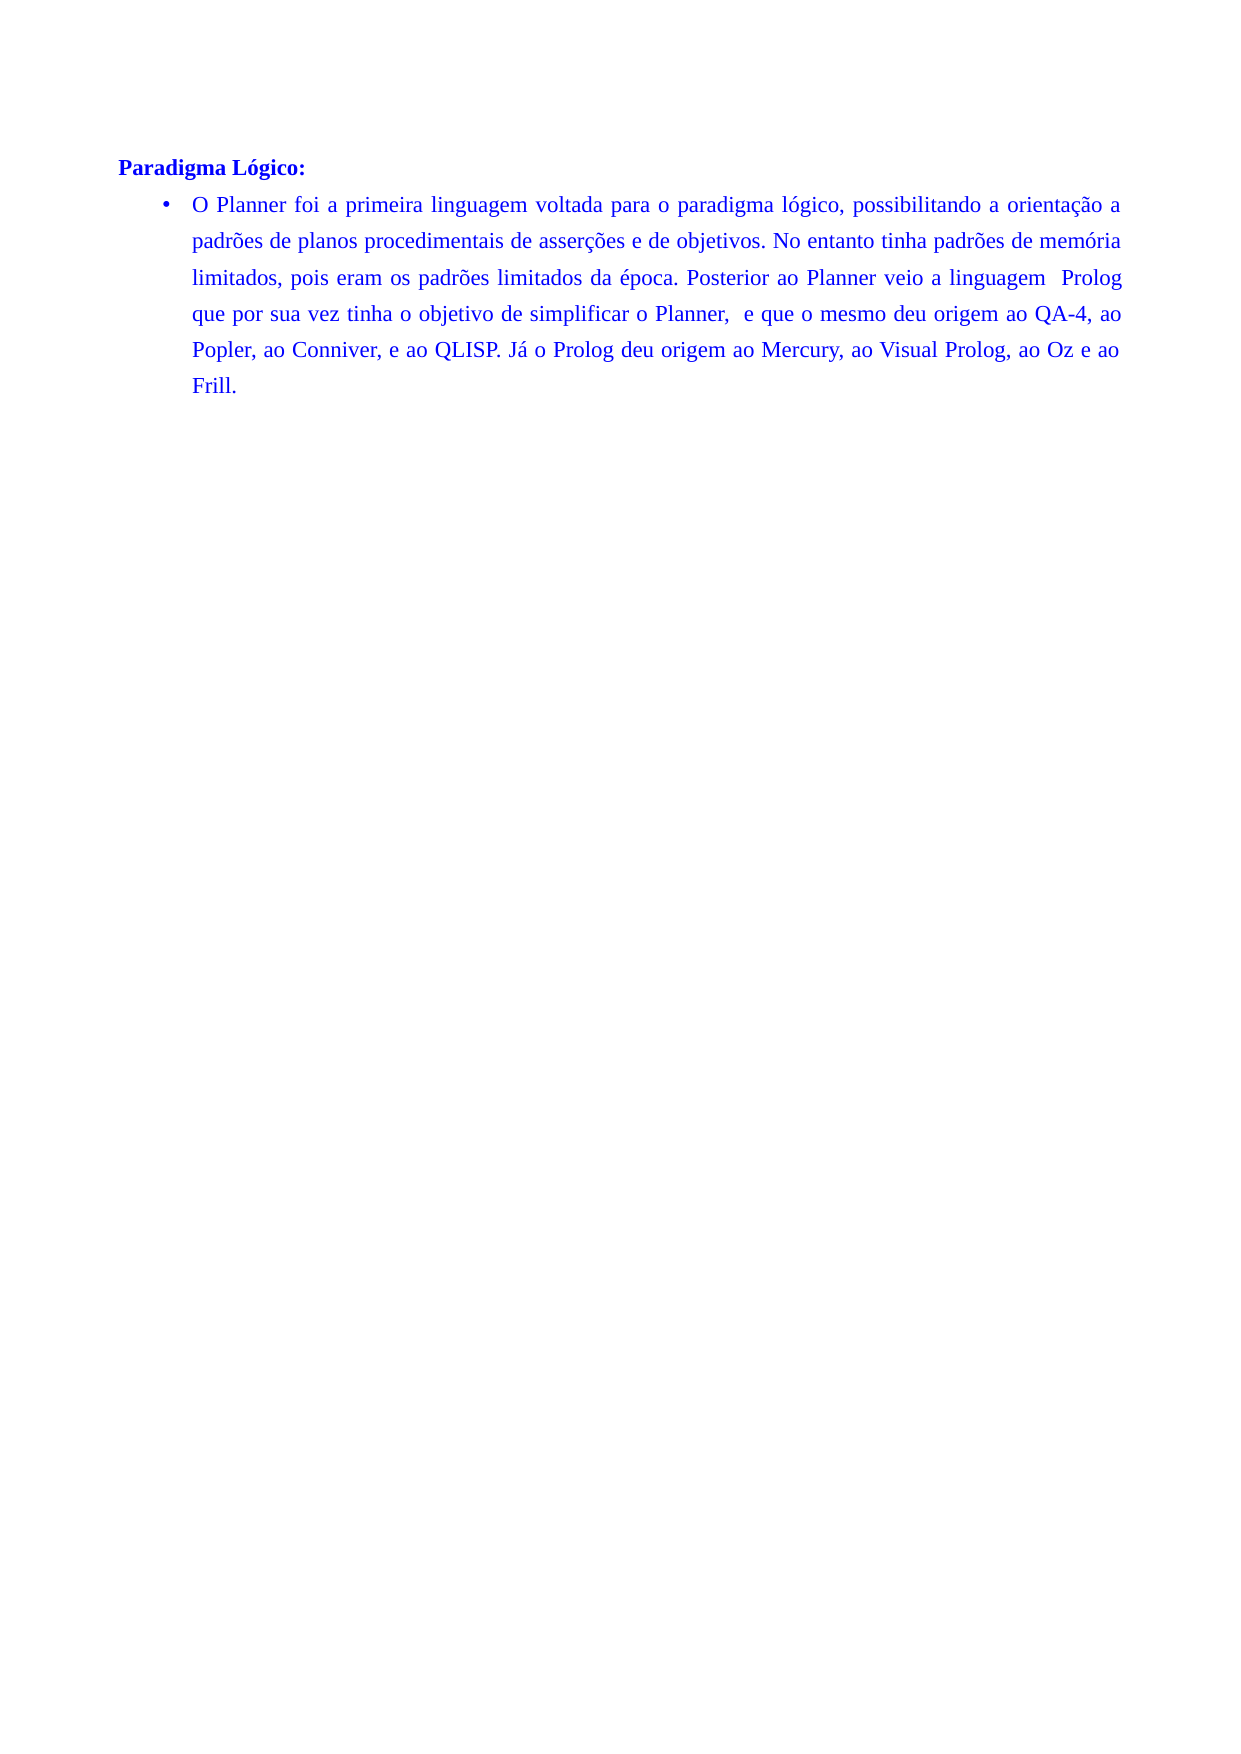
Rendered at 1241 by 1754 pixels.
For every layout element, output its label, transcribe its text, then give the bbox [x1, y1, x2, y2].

list O Planner foi a primeira linguagem voltada para o paradigma lógico, possibilitando a orientação a padrões de planos procedimentais de asserções e de objetivos. No entanto tinha padrões de memória limitados, pois eram os padrões limitados da época. Posterior ao Planner veio a linguagem Prolog que por sua vez tinha o objetivo de simplificar o Planner, e que o mesmo deu origem ao QA-4, ao Popler, ao Conniver, e ao QLISP. Já o Prolog deu origem ao Mercury, ao Visual Prolog, ao Oz e ao Frill. [162, 191, 1122, 399]
text Paradigma Lógico: [118, 154, 1122, 181]
